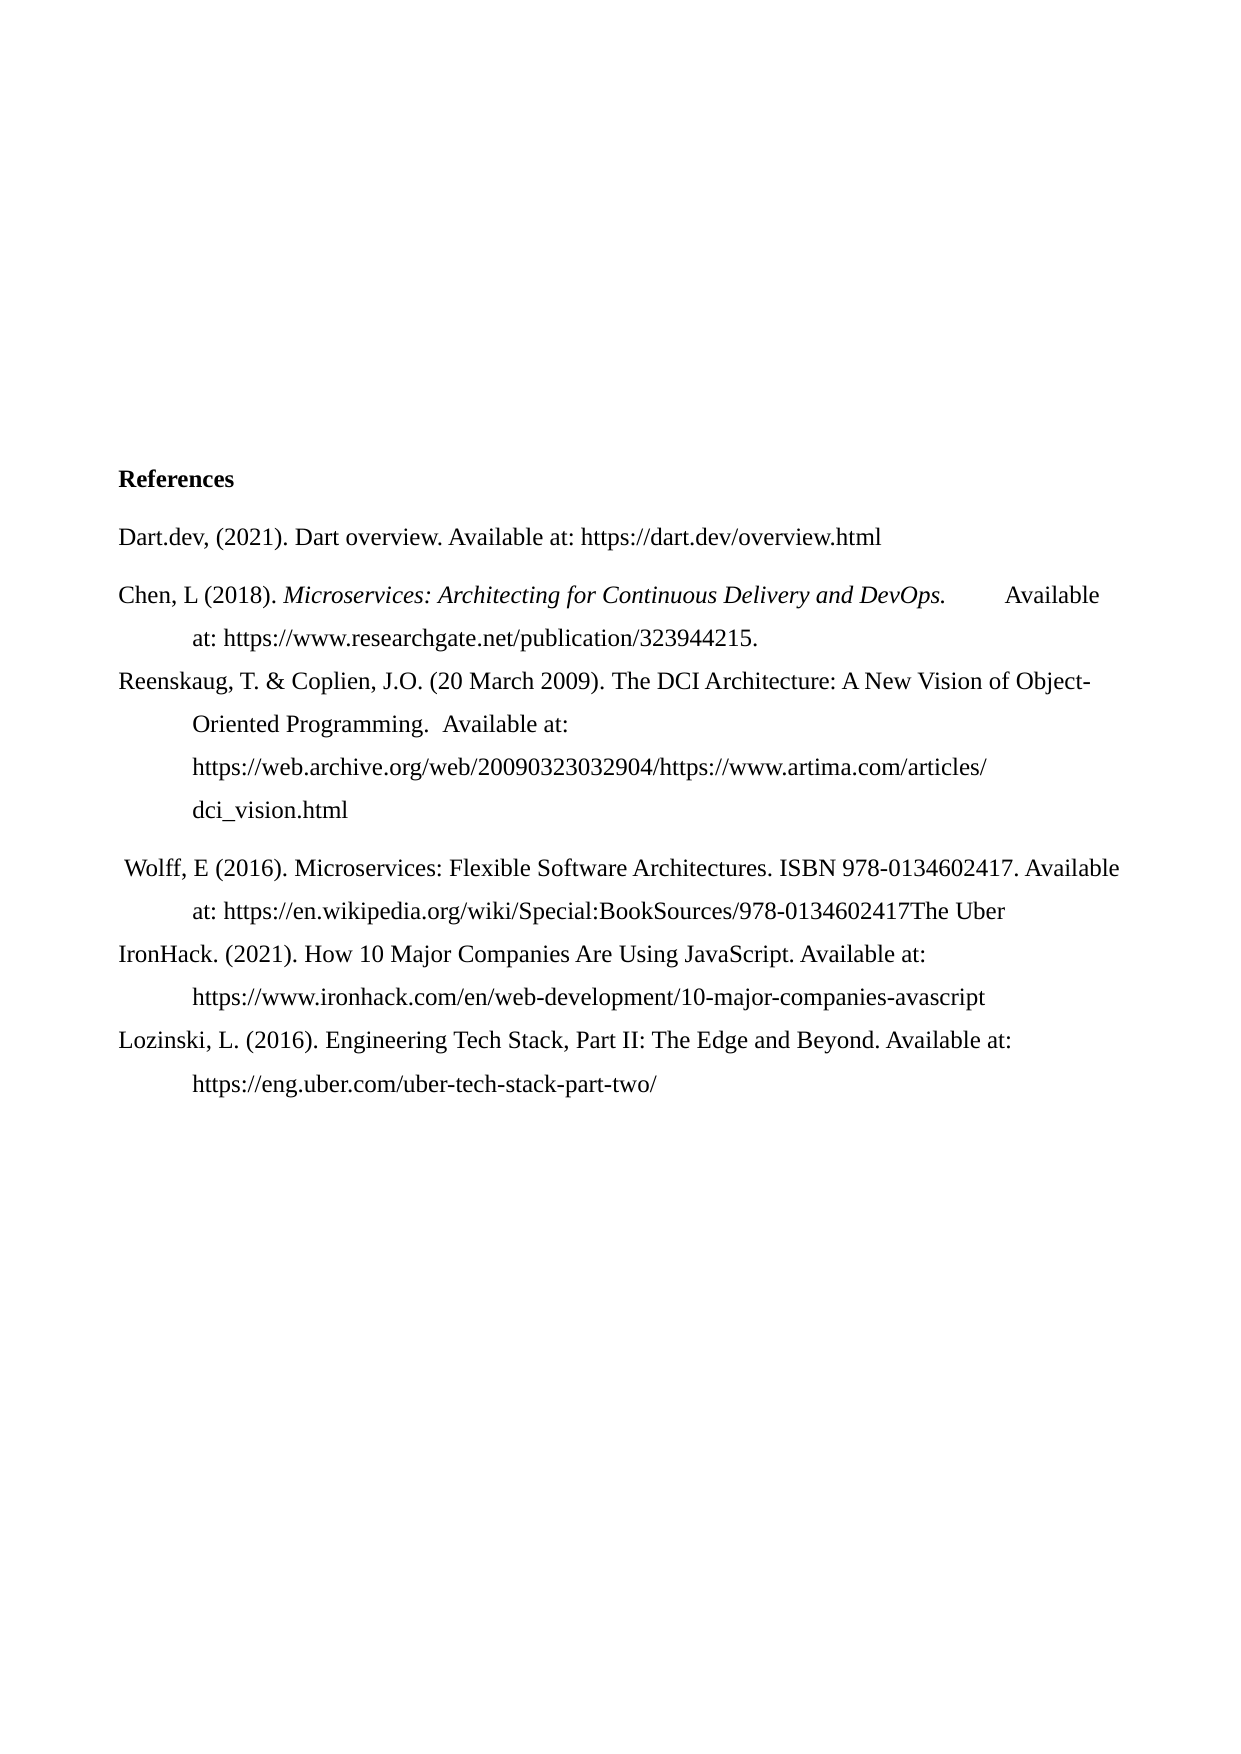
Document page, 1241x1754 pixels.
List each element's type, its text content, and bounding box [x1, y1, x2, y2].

text IronHack. (2021). How 10 Major Companies Are Using JavaScript. Available at: https://www.ironhack.com/en/web-development/10-major-companies-avascript [118, 939, 1122, 1011]
text Chen, L (2018). Microservices: Architecting for Continuous Delivery and DevOps. Available at: https://www.researchgate.net/publication/323944215. [118, 580, 1122, 652]
text Lozinski, L. (2016). Engineering Tech Stack, Part II: The Edge and Beyond. Available at: https://eng.uber.com/uber-tech-stack-part-two/ [118, 1026, 1122, 1097]
text Reenskaug, T. & Coplien, J.O. (20 March 2009). The DCI Architecture: A New Vision of Object- Oriented Programming. Available at: https://web.archive.org/web/20090323032904/https://www.artima.com/articles/ dci_vision.html [118, 666, 1122, 824]
text References [118, 464, 1122, 493]
text Dart.dev, (2021). Dart overview. Available at: https://dart.dev/overview.html [118, 522, 1122, 551]
text Wolff, E (2016). Microservices: Flexible Software Architectures. ISBN 978-0134602417. Available at: https://en.wikipedia.org/wiki/Special:BookSources/978-0134602417The Uber [118, 853, 1122, 925]
